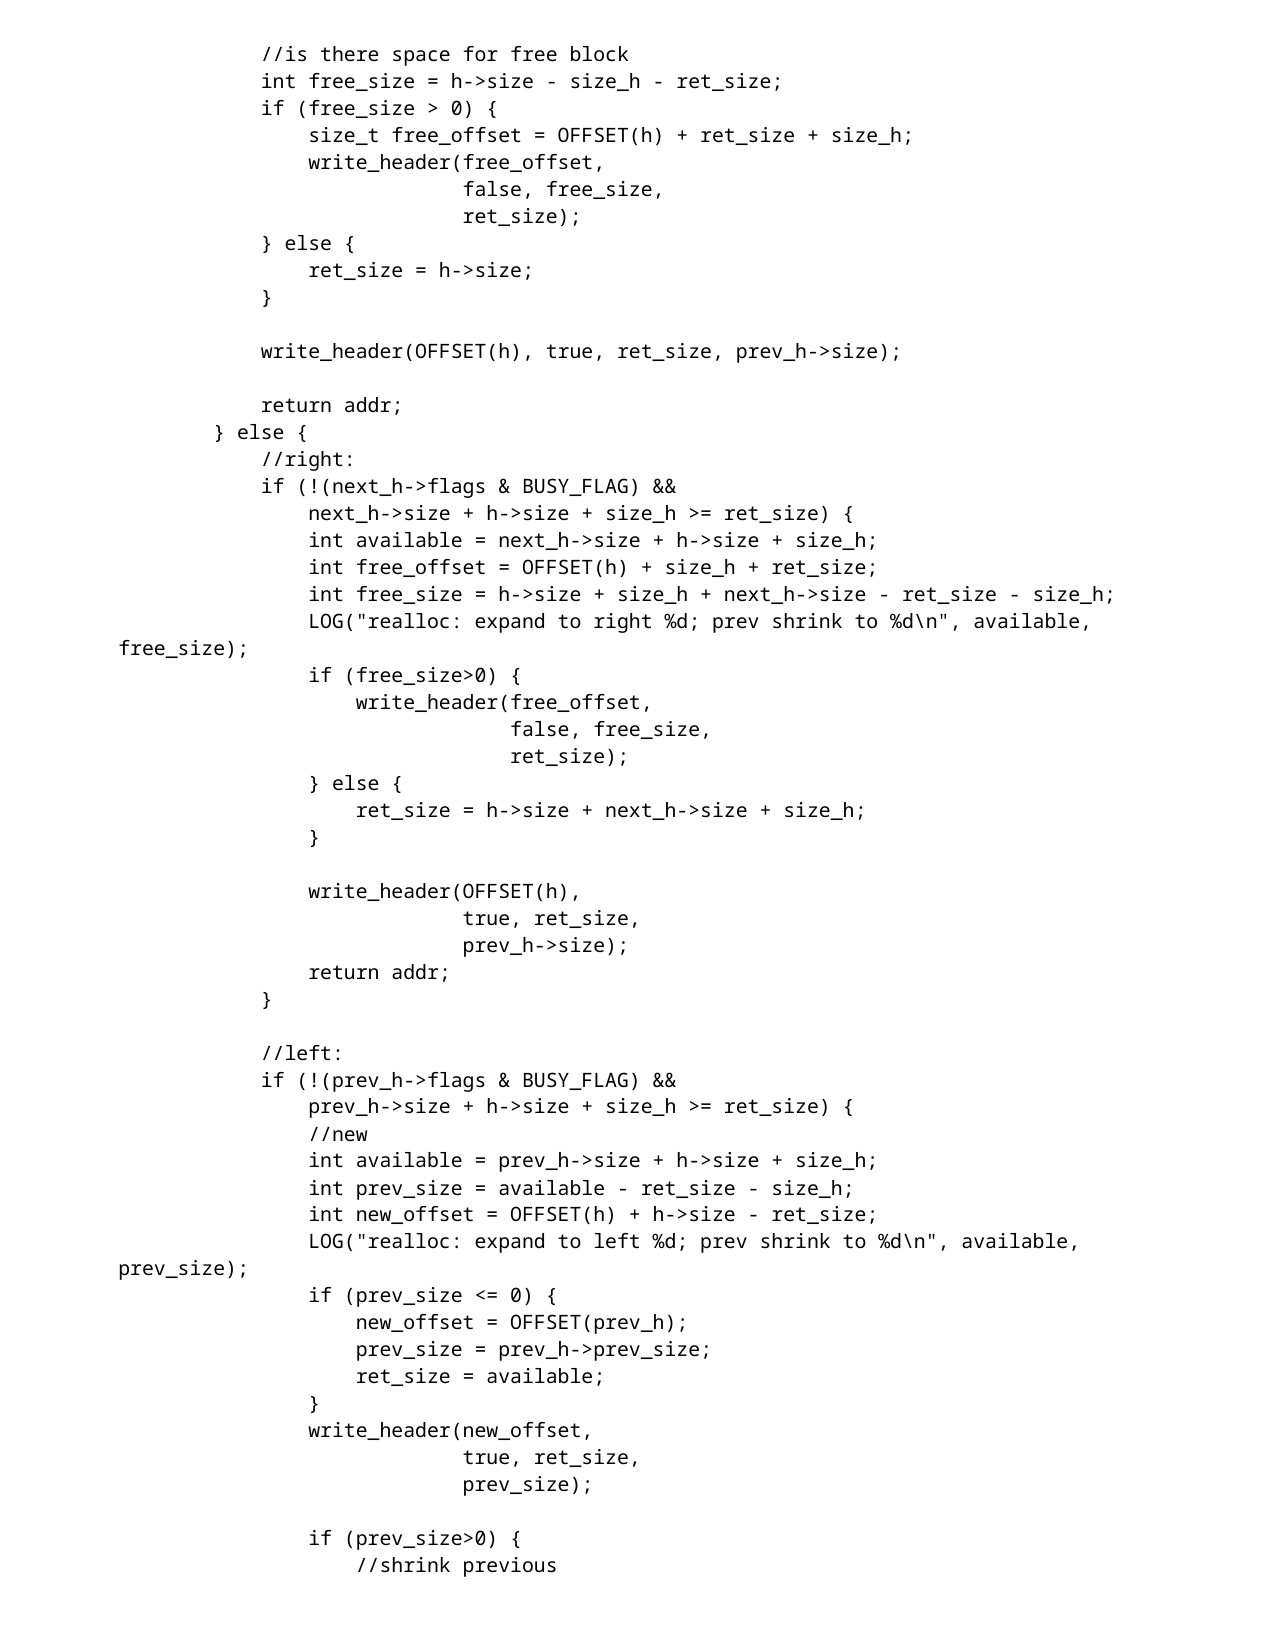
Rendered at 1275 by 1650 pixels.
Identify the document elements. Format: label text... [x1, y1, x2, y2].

text } else { [118, 418, 1157, 445]
text int free_offset = OFFSET(h) + size_h + ret_size; [118, 553, 1157, 580]
text ret_size); [118, 742, 1157, 769]
text next_h->size + h->size + size_h >= ret_size) { [118, 499, 1157, 526]
text return addr; [118, 958, 1157, 985]
text true, ret_size, [118, 904, 1157, 931]
text ret_size = available; [118, 1363, 1157, 1389]
text //is there space for free block [118, 41, 1157, 68]
text } [118, 283, 1157, 310]
text LOG("realloc: expand to right %d; prev shrink to %d\n", available, free_size); [118, 607, 1157, 661]
text if (!(next_h->flags & BUSY_FLAG) && [118, 472, 1157, 499]
text false, free_size, [118, 715, 1157, 742]
text } [118, 985, 1157, 1012]
text } [118, 823, 1157, 850]
text //left: [118, 1039, 1157, 1066]
text int prev_size = available - ret_size - size_h; [118, 1174, 1157, 1201]
text write_header(free_offset, [118, 688, 1157, 715]
text if (prev_size>0) { [118, 1524, 1157, 1551]
text if (prev_size <= 0) { [118, 1282, 1157, 1309]
text int free_size = h->size - size_h - ret_size; [118, 68, 1157, 94]
text new_offset = OFFSET(prev_h); [118, 1309, 1157, 1336]
text int available = prev_h->size + h->size + size_h; [118, 1147, 1157, 1174]
text int new_offset = OFFSET(h) + h->size - ret_size; [118, 1201, 1157, 1228]
text } else { [118, 229, 1157, 256]
text prev_size = prev_h->prev_size; [118, 1336, 1157, 1363]
text ret_size); [118, 202, 1157, 229]
text //new [118, 1120, 1157, 1147]
text int available = next_h->size + h->size + size_h; [118, 526, 1157, 553]
text write_header(free_offset, [118, 148, 1157, 176]
text if (!(prev_h->flags & BUSY_FLAG) && [118, 1066, 1157, 1093]
text write_header(new_offset, [118, 1417, 1157, 1443]
text write_header(OFFSET(h), true, ret_size, prev_h->size); [118, 337, 1157, 364]
text return addr; [118, 391, 1157, 418]
text prev_h->size + h->size + size_h >= ret_size) { [118, 1093, 1157, 1120]
text //right: [118, 445, 1157, 472]
text LOG("realloc: expand to left %d; prev shrink to %d\n", available, prev_size); [118, 1228, 1157, 1282]
text //shrink previous [118, 1551, 1157, 1578]
text ret_size = h->size + next_h->size + size_h; [118, 796, 1157, 823]
text prev_size); [118, 1471, 1157, 1497]
text } [118, 1389, 1157, 1417]
text prev_h->size); [118, 931, 1157, 958]
text if (free_size > 0) { [118, 94, 1157, 122]
text true, ret_size, [118, 1443, 1157, 1471]
text false, free_size, [118, 176, 1157, 202]
text write_header(OFFSET(h), [118, 877, 1157, 904]
text ret_size = h->size; [118, 256, 1157, 283]
text } else { [118, 769, 1157, 796]
text if (free_size>0) { [118, 661, 1157, 688]
text size_t free_offset = OFFSET(h) + ret_size + size_h; [118, 122, 1157, 148]
text int free_size = h->size + size_h + next_h->size - ret_size - size_h; [118, 580, 1157, 607]
